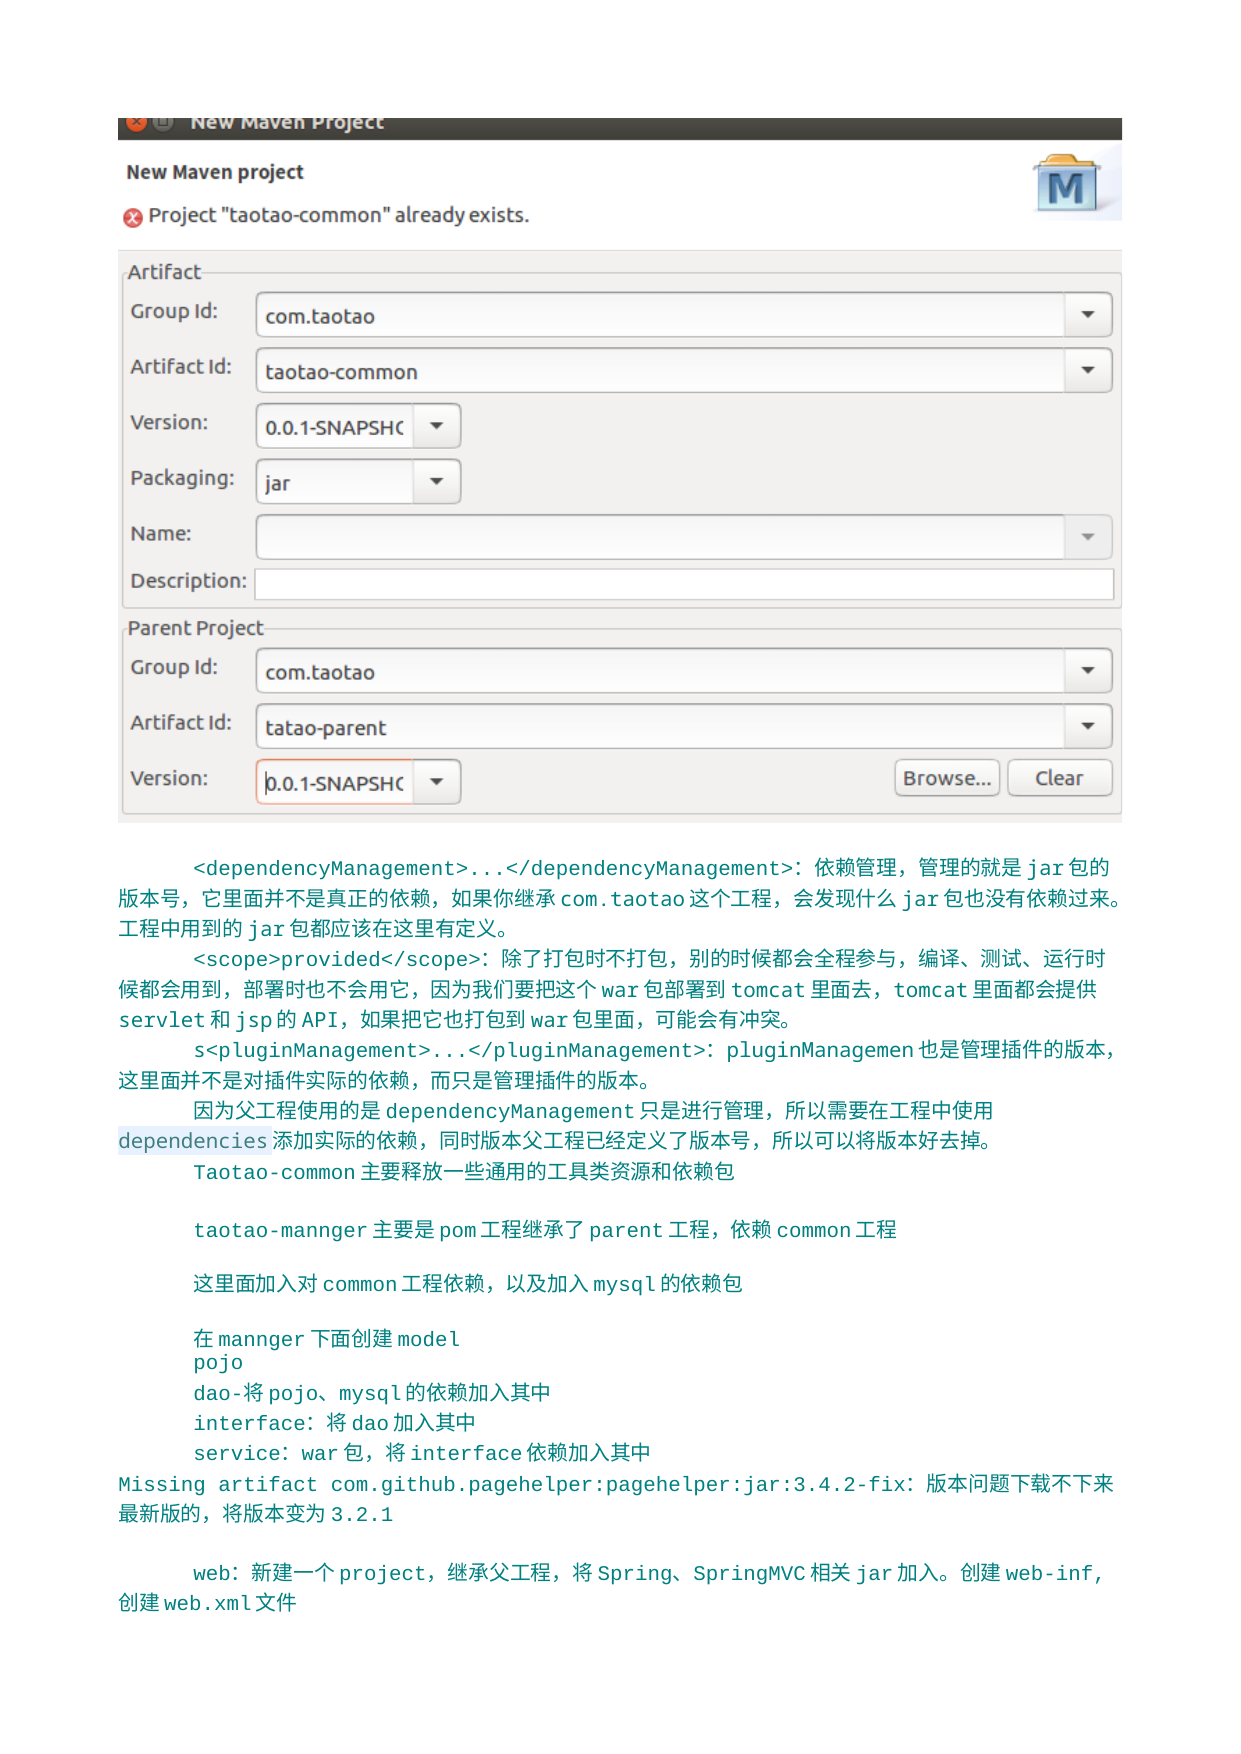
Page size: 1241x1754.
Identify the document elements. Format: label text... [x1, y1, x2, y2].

text <scope>provided</scope>：除了打包时不打包，别的时候都会全程参与，编译、测试、运行时候都会用到，部署时也不会用它，因为我们要把这个war包部署到tomcat里面去，tomcat里面都会提供servlet和jsp的API，如果把它也打包到war包里面，可能会有冲突。 [118, 942, 1122, 1033]
text pojo [118, 1352, 1122, 1376]
text service：war包，将interface依赖加入其中 [118, 1437, 1122, 1467]
picture [118, 118, 1123, 823]
text taotao-mannger主要是pom工程继承了parent工程，依赖common工程 [118, 1214, 1122, 1244]
text Taotao-common主要释放一些通用的工具类资源和依赖包 [118, 1155, 1122, 1185]
text dao-将pojo、mysql的依赖加入其中 [118, 1376, 1122, 1406]
text web：新建一个project，继承父工程，将Spring、SpringMVC相关jar加入。创建web-inf,创建web.xml文件 [118, 1556, 1122, 1617]
text s<pluginManagement>...</pluginManagement>：pluginManagemen也是管理插件的版本，这里面并不是对插件实际的依赖，而只是管理插件的版本。 [118, 1033, 1122, 1094]
text 这里面加入对common工程依赖，以及加入mysql的依赖包 [118, 1268, 1122, 1298]
text Missing artifact com.github.pagehelper:pagehelper:jar:3.4.2-fix：版本问题下载不下来最新版的，将版本变为3.2.1 [118, 1467, 1122, 1528]
text 在mannger下面创建model [118, 1322, 1122, 1352]
text 因为父工程使用的是 dependencyManagement只是进行管理，所以需要在工程中使用dependencies添加实际的依赖，同时版本父工程已经定义了版本号，所以可以将版本好去掉。 [118, 1094, 1122, 1155]
text interface：将dao加入其中 [118, 1406, 1122, 1437]
text <dependencyManagement>...</dependencyManagement>：依赖管理，管理的就是jar包的版本号，它里面并不是真正的依赖，如果你继承com.taotao这个工程，会发现什么jar包也没有依赖过来。工程中用到的jar包都应该在这里有定义。 [118, 851, 1122, 942]
